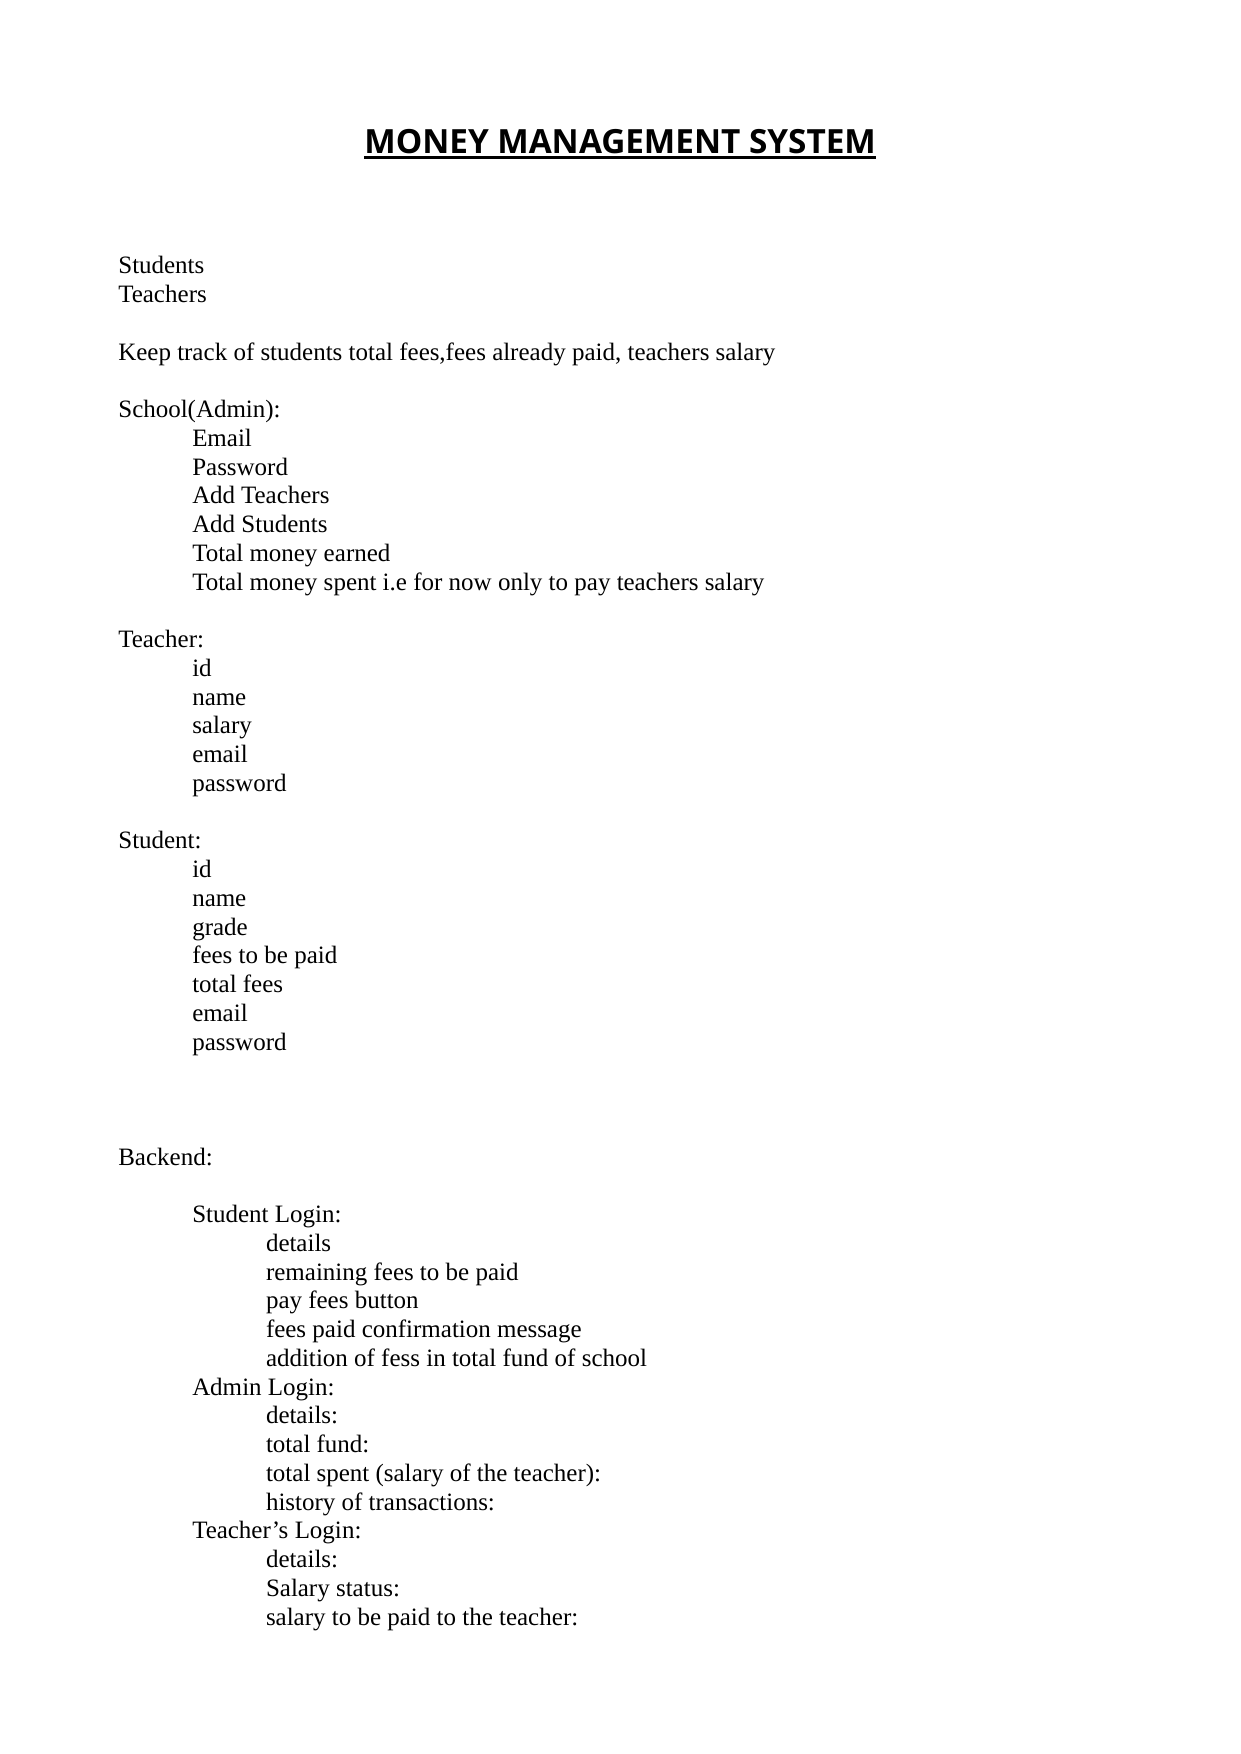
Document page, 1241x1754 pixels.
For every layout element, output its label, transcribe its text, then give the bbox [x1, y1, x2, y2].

text password [118, 1027, 1122, 1056]
text total spent (salary of the teacher): [118, 1458, 1122, 1487]
text grade [118, 912, 1122, 941]
text fees paid confirmation message [118, 1314, 1122, 1343]
text fees to be paid [118, 941, 1122, 969]
text salary [118, 711, 1122, 739]
text Student: [118, 826, 1122, 854]
text salary to be paid to the teacher: [118, 1602, 1122, 1631]
text pay fees button [118, 1286, 1122, 1314]
text total fund: [118, 1429, 1122, 1458]
text Admin Login: [118, 1372, 1122, 1401]
text Backend: [118, 1142, 1122, 1171]
text total fees [118, 969, 1122, 998]
text Email [118, 423, 1122, 452]
text Keep track of students total fees,fees already paid, teachers salary [118, 337, 1122, 366]
text Teacher: [118, 624, 1122, 653]
text id [118, 653, 1122, 682]
text Student Login: [118, 1199, 1122, 1228]
text Students [118, 251, 1122, 279]
text details [118, 1228, 1122, 1257]
text Password [118, 452, 1122, 481]
text School(Admin): [118, 394, 1122, 423]
text name [118, 883, 1122, 912]
text history of transactions: [118, 1487, 1122, 1516]
text Total money earned [118, 538, 1122, 567]
text id [118, 854, 1122, 883]
text Add Students [118, 509, 1122, 538]
text password [118, 768, 1122, 797]
text Teachers [118, 279, 1122, 308]
text email [118, 998, 1122, 1027]
text addition of fess in total fund of school [118, 1343, 1122, 1372]
text email [118, 739, 1122, 768]
text Teacher’s Login: [118, 1516, 1122, 1544]
text Salary status: [118, 1573, 1122, 1602]
text details: [118, 1544, 1122, 1573]
text name [118, 682, 1122, 711]
text Add Teachers [118, 481, 1122, 509]
text Total money spent i.e for now only to pay teachers salary [118, 567, 1122, 596]
text remaining fees to be paid [118, 1257, 1122, 1286]
text details: [118, 1401, 1122, 1429]
